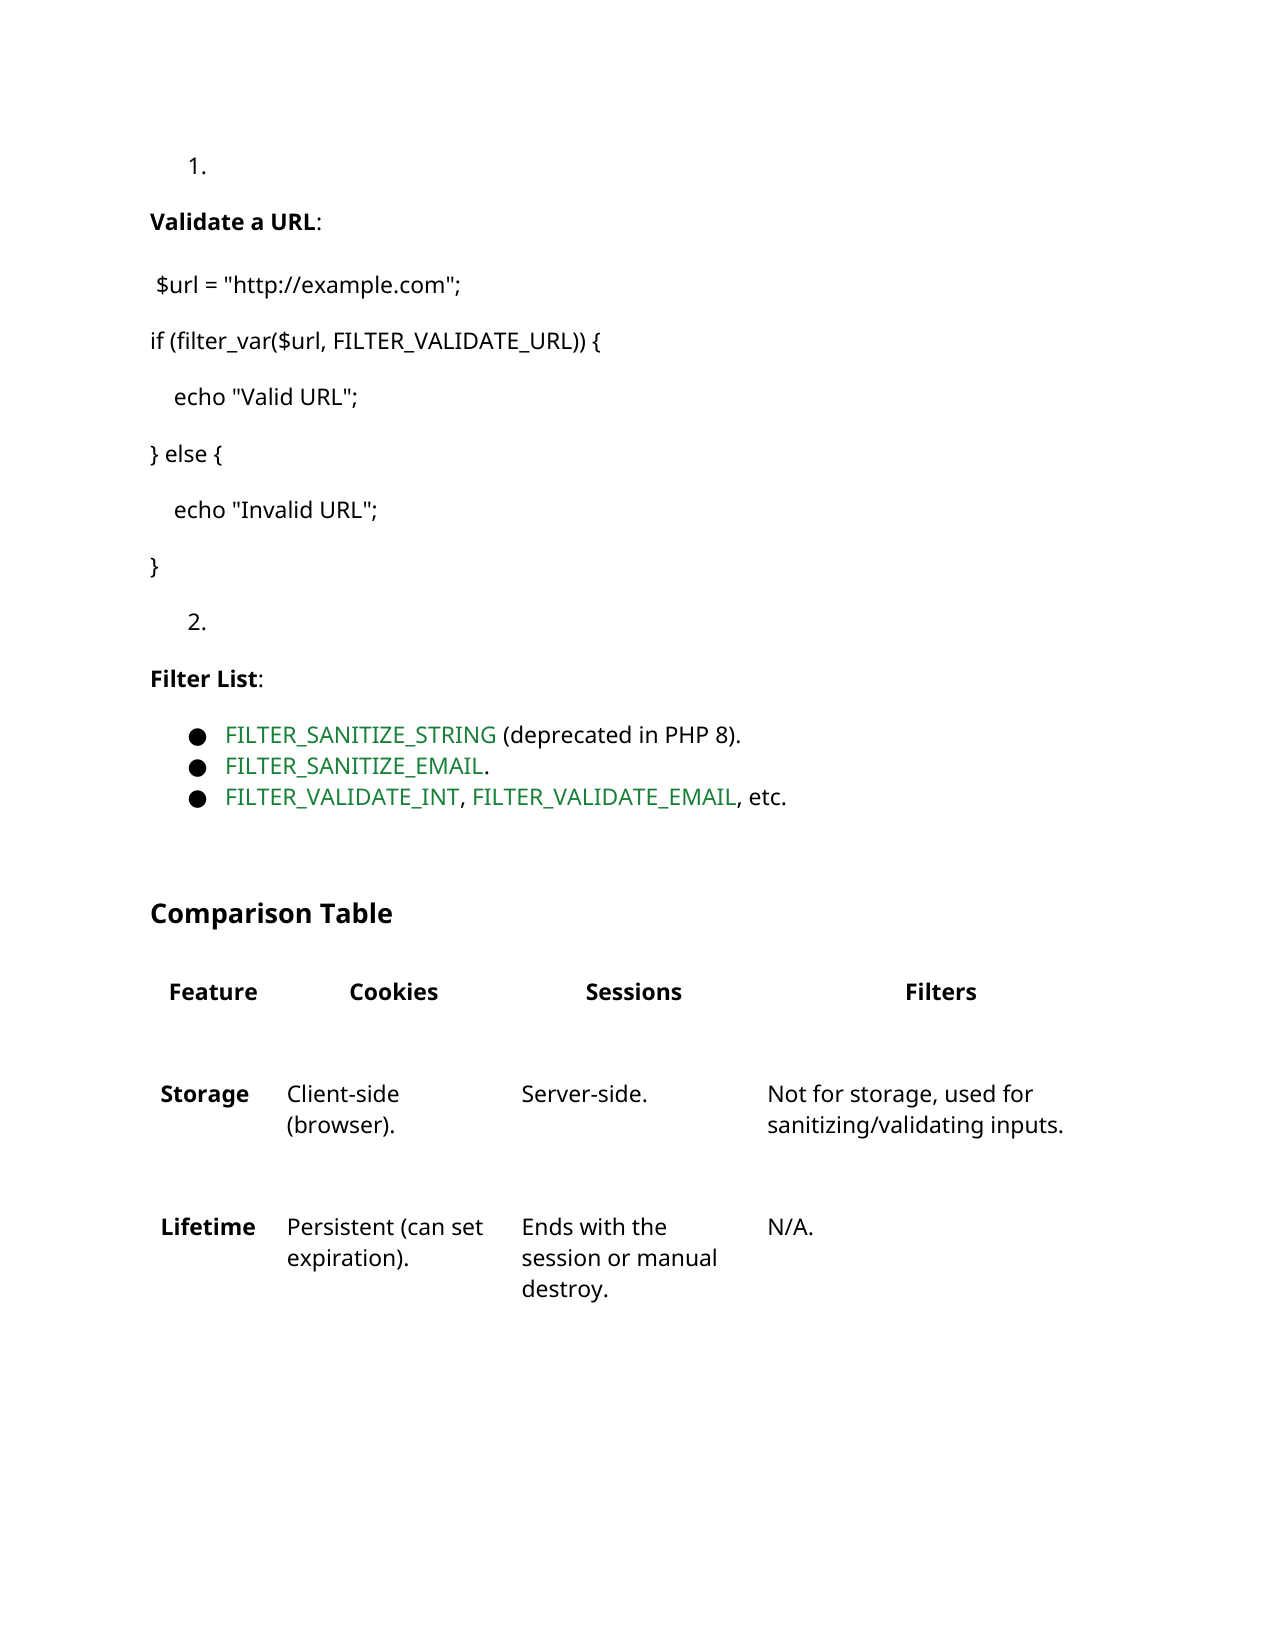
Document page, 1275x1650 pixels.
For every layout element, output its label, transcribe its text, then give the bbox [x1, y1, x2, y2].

list FILTER_SANITIZE_STRING (deprecated in PHP 8). [187, 719, 1125, 750]
table_header Feature [150, 940, 276, 1042]
table_cell Lifetime [150, 1176, 276, 1340]
text echo "Invalid URL"; [150, 494, 1125, 525]
text Filter List: [150, 662, 1125, 694]
table_cell Ends with the session or manual destroy. [511, 1176, 757, 1340]
table_cell Server-side. [511, 1042, 757, 1176]
subtitle Comparison Table [150, 895, 1125, 932]
table_header Sessions [511, 940, 757, 1042]
text if (filter_var($url, FILTER_VALIDATE_URL)) { [150, 325, 1125, 356]
list FILTER_VALIDATE_INT, FILTER_VALIDATE_EMAIL, etc. [187, 781, 1125, 812]
text echo "Valid URL"; [150, 381, 1125, 412]
table_cell Persistent (can set expiration). [276, 1176, 511, 1340]
text Validate a URL: $url = "http://example.com"; [150, 206, 1125, 300]
table_header Filters [757, 940, 1125, 1042]
table_cell Storage [150, 1042, 276, 1176]
table_cell Client-side (browser). [276, 1042, 511, 1176]
table_header Cookies [276, 940, 511, 1042]
list FILTER_SANITIZE_EMAIL. [187, 750, 1125, 781]
text } else { [150, 437, 1125, 469]
table_cell Not for storage, used for sanitizing/validating inputs. [757, 1042, 1125, 1176]
text } [150, 550, 1125, 581]
table_cell N/A. [757, 1176, 1125, 1340]
